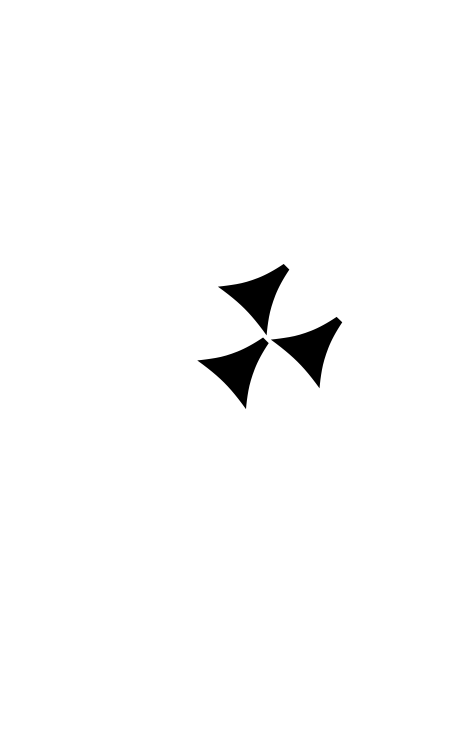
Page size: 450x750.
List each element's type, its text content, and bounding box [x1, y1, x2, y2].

text 𒆳 [118, 118, 332, 484]
